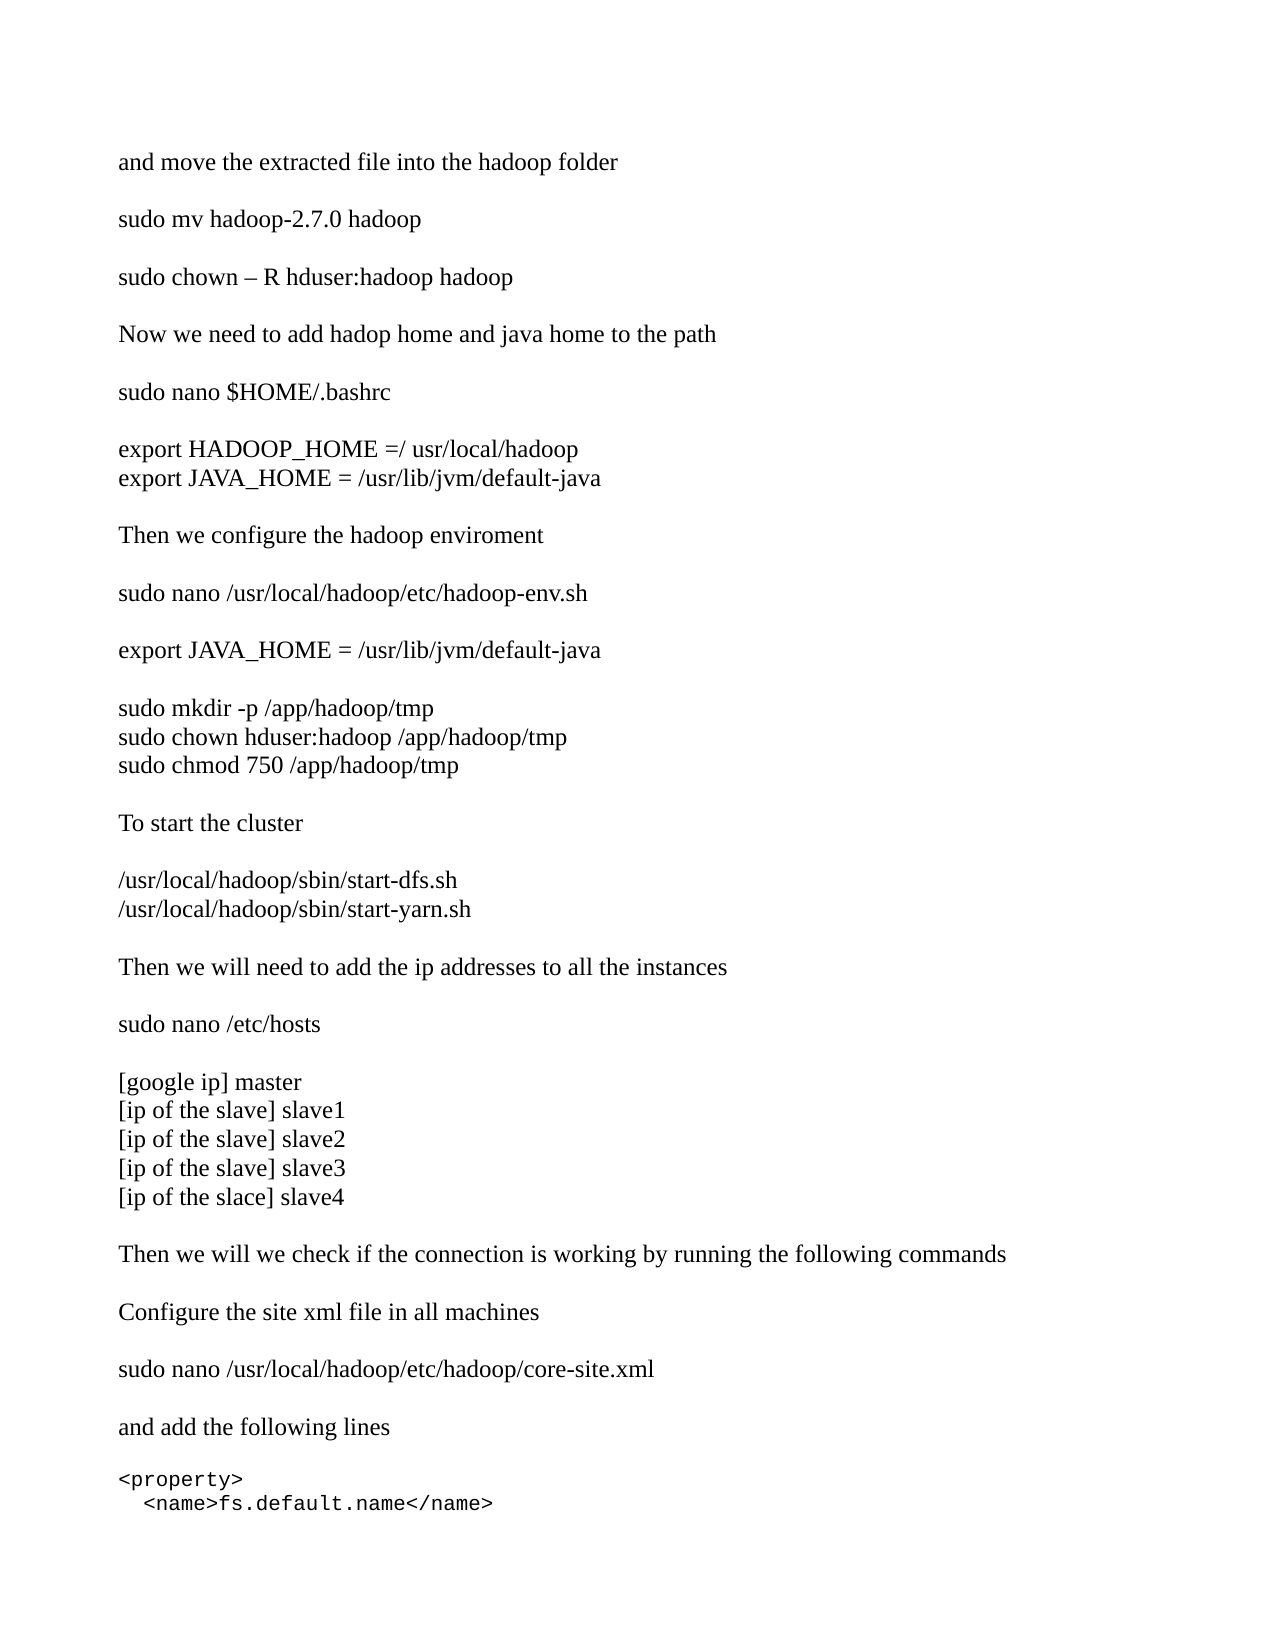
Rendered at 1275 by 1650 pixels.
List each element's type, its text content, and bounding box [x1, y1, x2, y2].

text Then we configure the hadoop enviroment [118, 521, 1157, 549]
text Then we will we check if the connection is working by running the following commands [118, 1239, 1157, 1268]
text sudo mv hadoop-2.7.0 hadoop [118, 204, 1157, 233]
text Then we will need to add the ip addresses to all the instances [118, 952, 1157, 981]
text sudo nano /usr/local/hadoop/etc/hadoop-env.sh [118, 578, 1157, 607]
text Configure the site xml file in all machines [118, 1297, 1157, 1326]
text sudo chown hduser:hadoop /app/hadoop/tmp [118, 722, 1157, 751]
text and add the following lines [118, 1412, 1157, 1441]
text and move the extracted file into the hadoop folder [118, 147, 1157, 176]
text [ip of the slave] slave1 [118, 1096, 1157, 1124]
text export JAVA_HOME = /usr/lib/jvm/default-java [118, 463, 1157, 492]
text export JAVA_HOME = /usr/lib/jvm/default-java [118, 636, 1157, 664]
text <property> [118, 1469, 1157, 1493]
text sudo nano $HOME/.bashrc [118, 377, 1157, 406]
text To start the cluster [118, 808, 1157, 837]
text export HADOOP_HOME =/ usr/local/hadoop [118, 434, 1157, 463]
text sudo chmod 750 /app/hadoop/tmp [118, 751, 1157, 779]
text [ip of the slave] slave3 [118, 1153, 1157, 1182]
text sudo nano /etc/hosts [118, 1009, 1157, 1038]
text Now we need to add hadop home and java home to the path [118, 319, 1157, 348]
text [ip of the slace] slave4 [118, 1182, 1157, 1211]
text /usr/local/hadoop/sbin/start-yarn.sh [118, 894, 1157, 923]
text sudo nano /usr/local/hadoop/etc/hadoop/core-site.xml [118, 1354, 1157, 1383]
text sudo mkdir -p /app/hadoop/tmp [118, 693, 1157, 722]
text /usr/local/hadoop/sbin/start-dfs.sh [118, 866, 1157, 894]
text sudo chown – R hduser:hadoop hadoop [118, 262, 1157, 291]
text [ip of the slave] slave2 [118, 1124, 1157, 1153]
text [google ip] master [118, 1067, 1157, 1096]
text <name>fs.default.name</name> [118, 1493, 1157, 1517]
